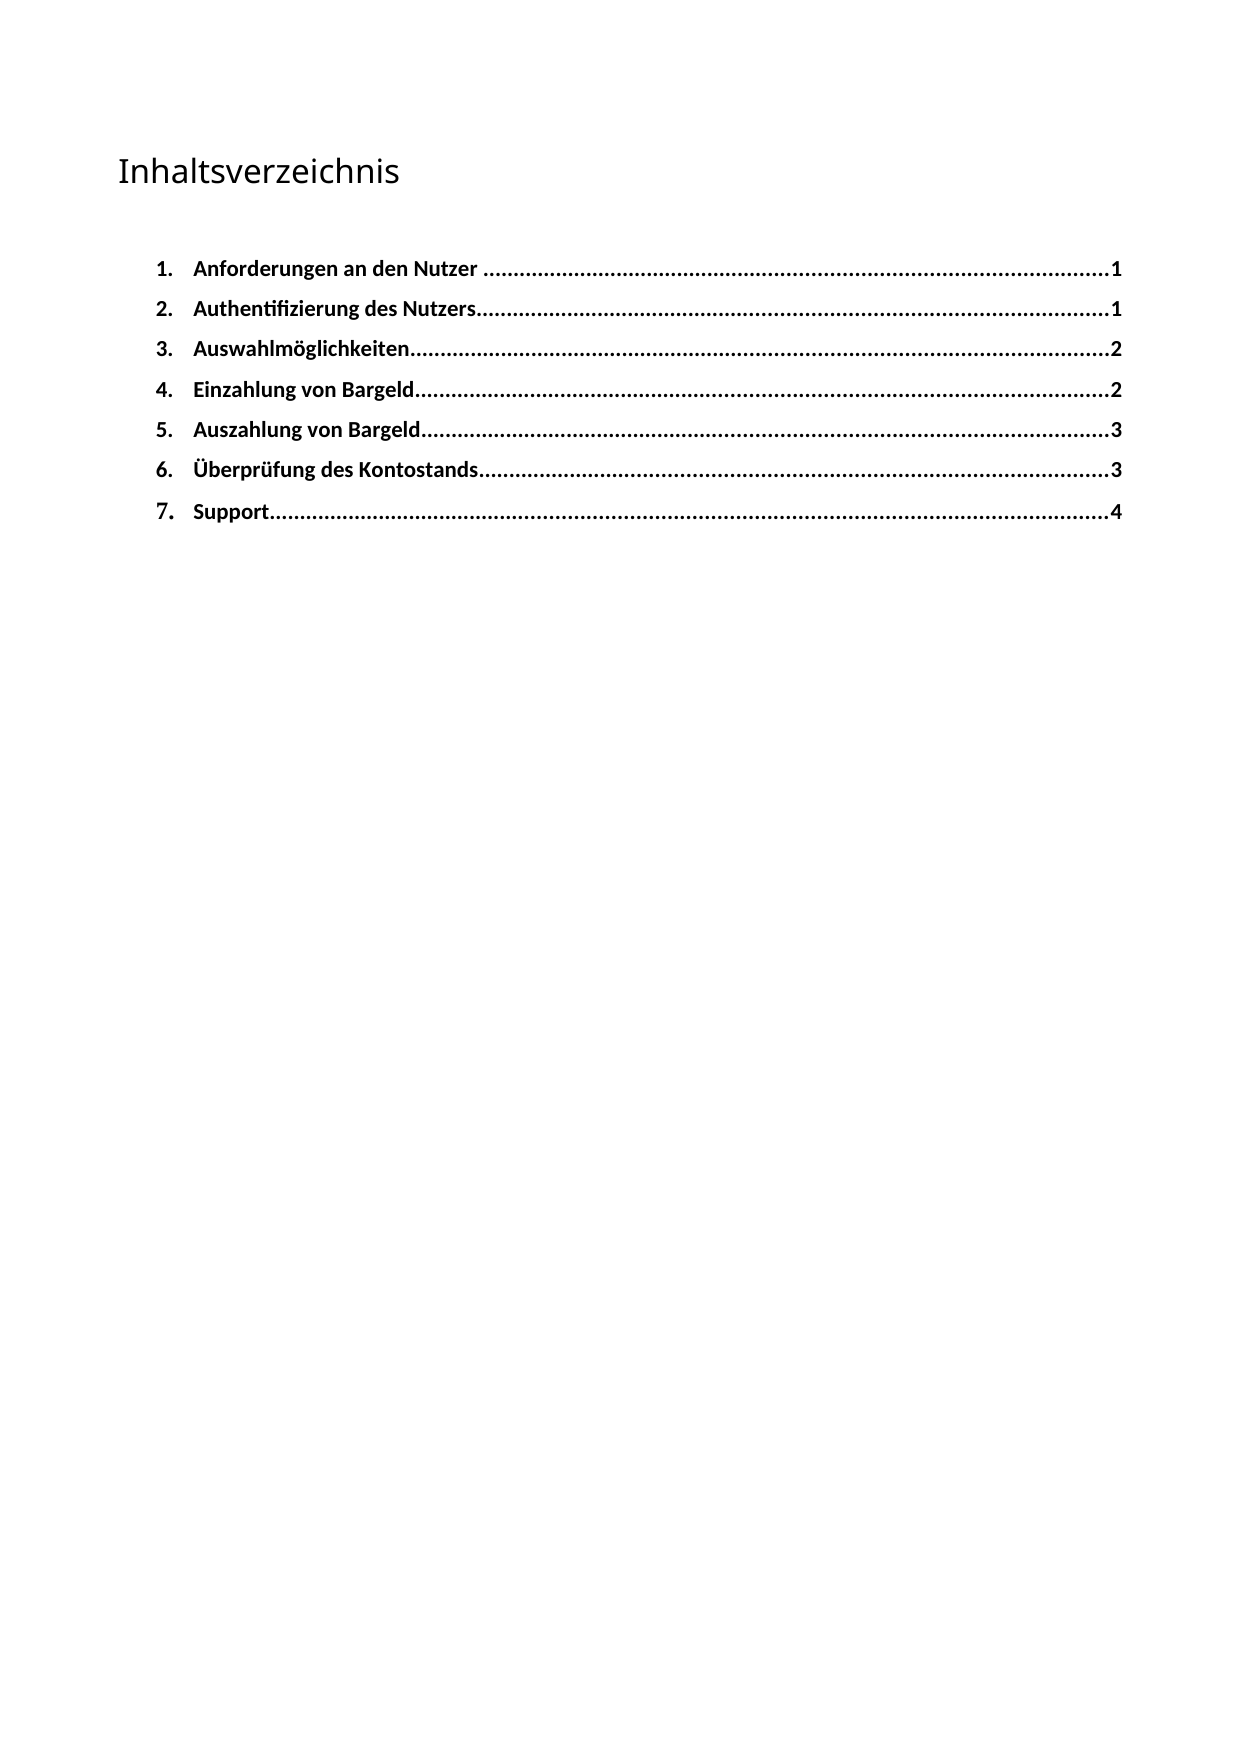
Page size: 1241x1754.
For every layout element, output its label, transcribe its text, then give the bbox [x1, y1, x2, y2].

list Auszahlung von Bargeld 3 [156, 415, 1122, 443]
text Inhaltsverzeichnis [118, 148, 1122, 193]
list Anforderungen an den Nutzer 1 [156, 254, 1122, 282]
list Support 4 [156, 496, 1122, 525]
list Überprüfung des Kontostands 3 [156, 456, 1122, 483]
list Auswahlmöglichkeiten 2 [156, 334, 1122, 363]
list Einzahlung von Bargeld 2 [156, 375, 1122, 403]
list Authentifizierung des Nutzers 1 [156, 294, 1122, 322]
